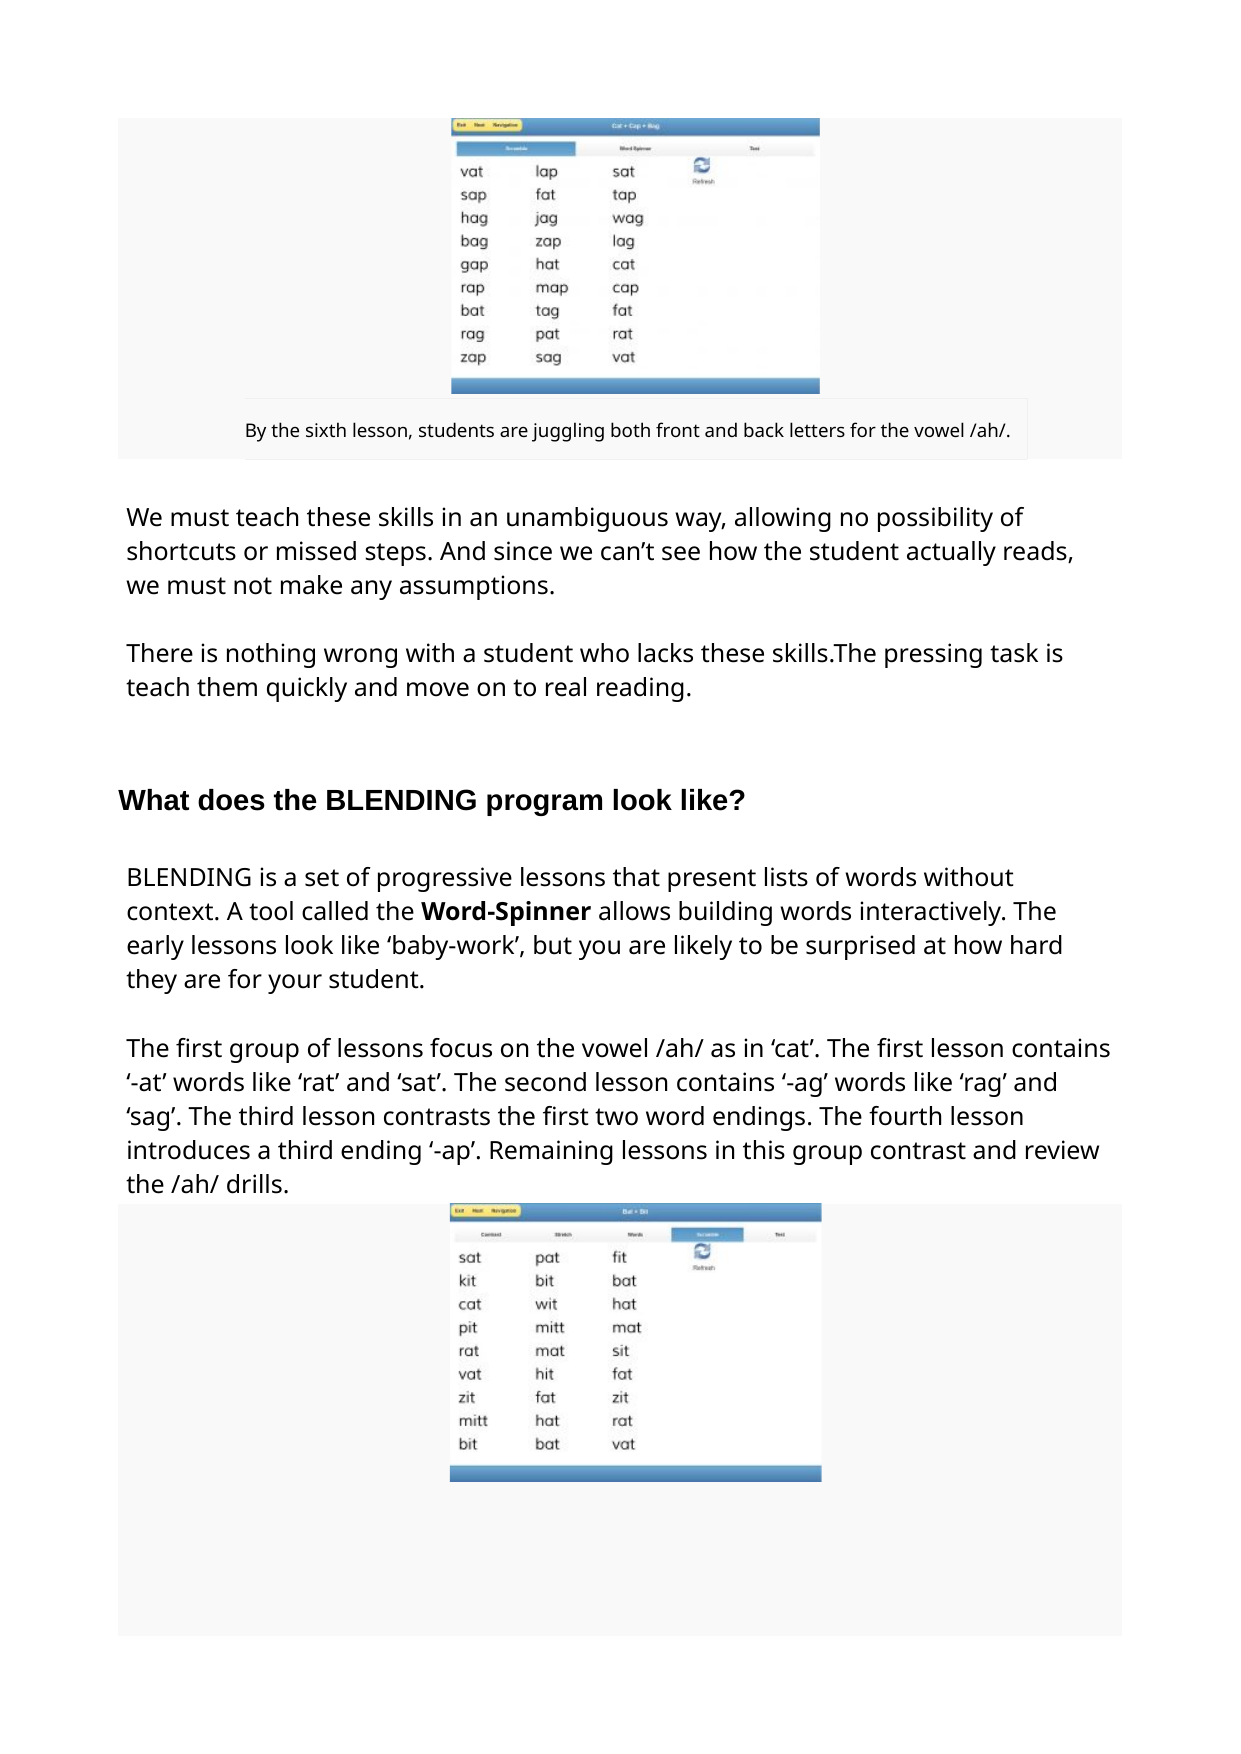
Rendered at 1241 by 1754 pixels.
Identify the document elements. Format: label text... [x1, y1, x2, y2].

picture [451, 118, 820, 394]
text The first group of lessons focus on the vowel /ah/ as in ‘cat’. The first lesson contains ‘-at’ words like ‘rat’ and ‘sat’. The second lesson contains ‘-ag’ words like ‘rag’ and ‘sag’. The third lesson contrasts the first two word endings. The fourth lesson introduces a third ending ‘-ap’. Remaining lessons in this group contrast and review the /ah/ drills. [126, 1030, 1114, 1201]
text BLENDING is a set of progressive lessons that present lists of words without context. A tool called the Word-Spinner allows building words interactively. The early lessons look like ‘baby-work’, but you are likely to be surprised at how hard they are for your student. [126, 860, 1114, 996]
text By the sixth lesson, students are juggling both front and back letters for the vowel /ah/. [149, 397, 1027, 459]
text We must teach these skills in an unambiguous way, allowing no possibility of shortcuts or missed steps. And since we can’t see how the student actually reads, we must not make any assumptions. [126, 499, 1114, 602]
subtitle What does the BLENDING program look like? [118, 782, 1122, 816]
picture [449, 1203, 822, 1482]
text There is nothing wrong with a student who lacks these skills.The pressing task is teach them quickly and move on to real reading. [126, 636, 1114, 704]
text [1028, 397, 1122, 459]
